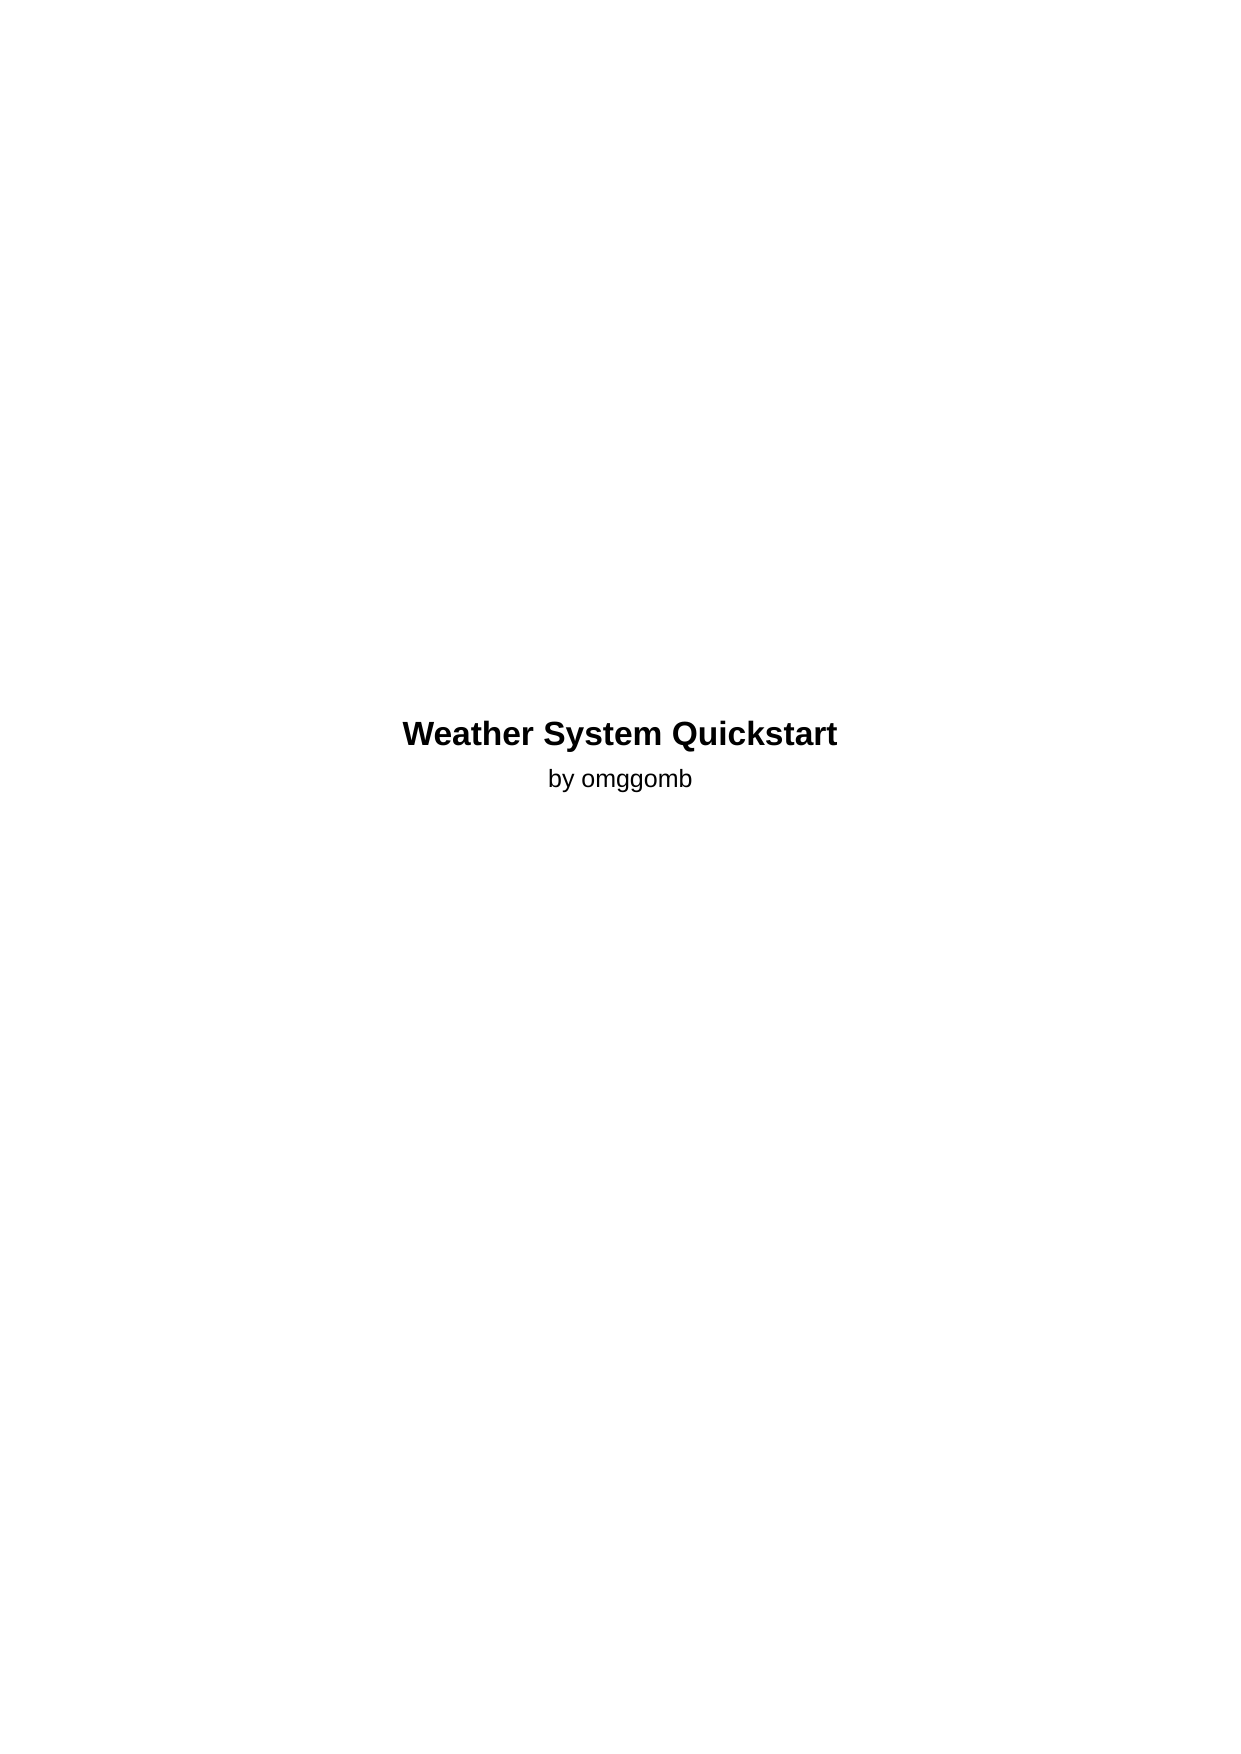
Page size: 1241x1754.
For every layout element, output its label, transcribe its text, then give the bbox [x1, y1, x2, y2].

subtitle Weather System Quickstart [118, 713, 1122, 752]
text by omggomb [118, 764, 1122, 793]
